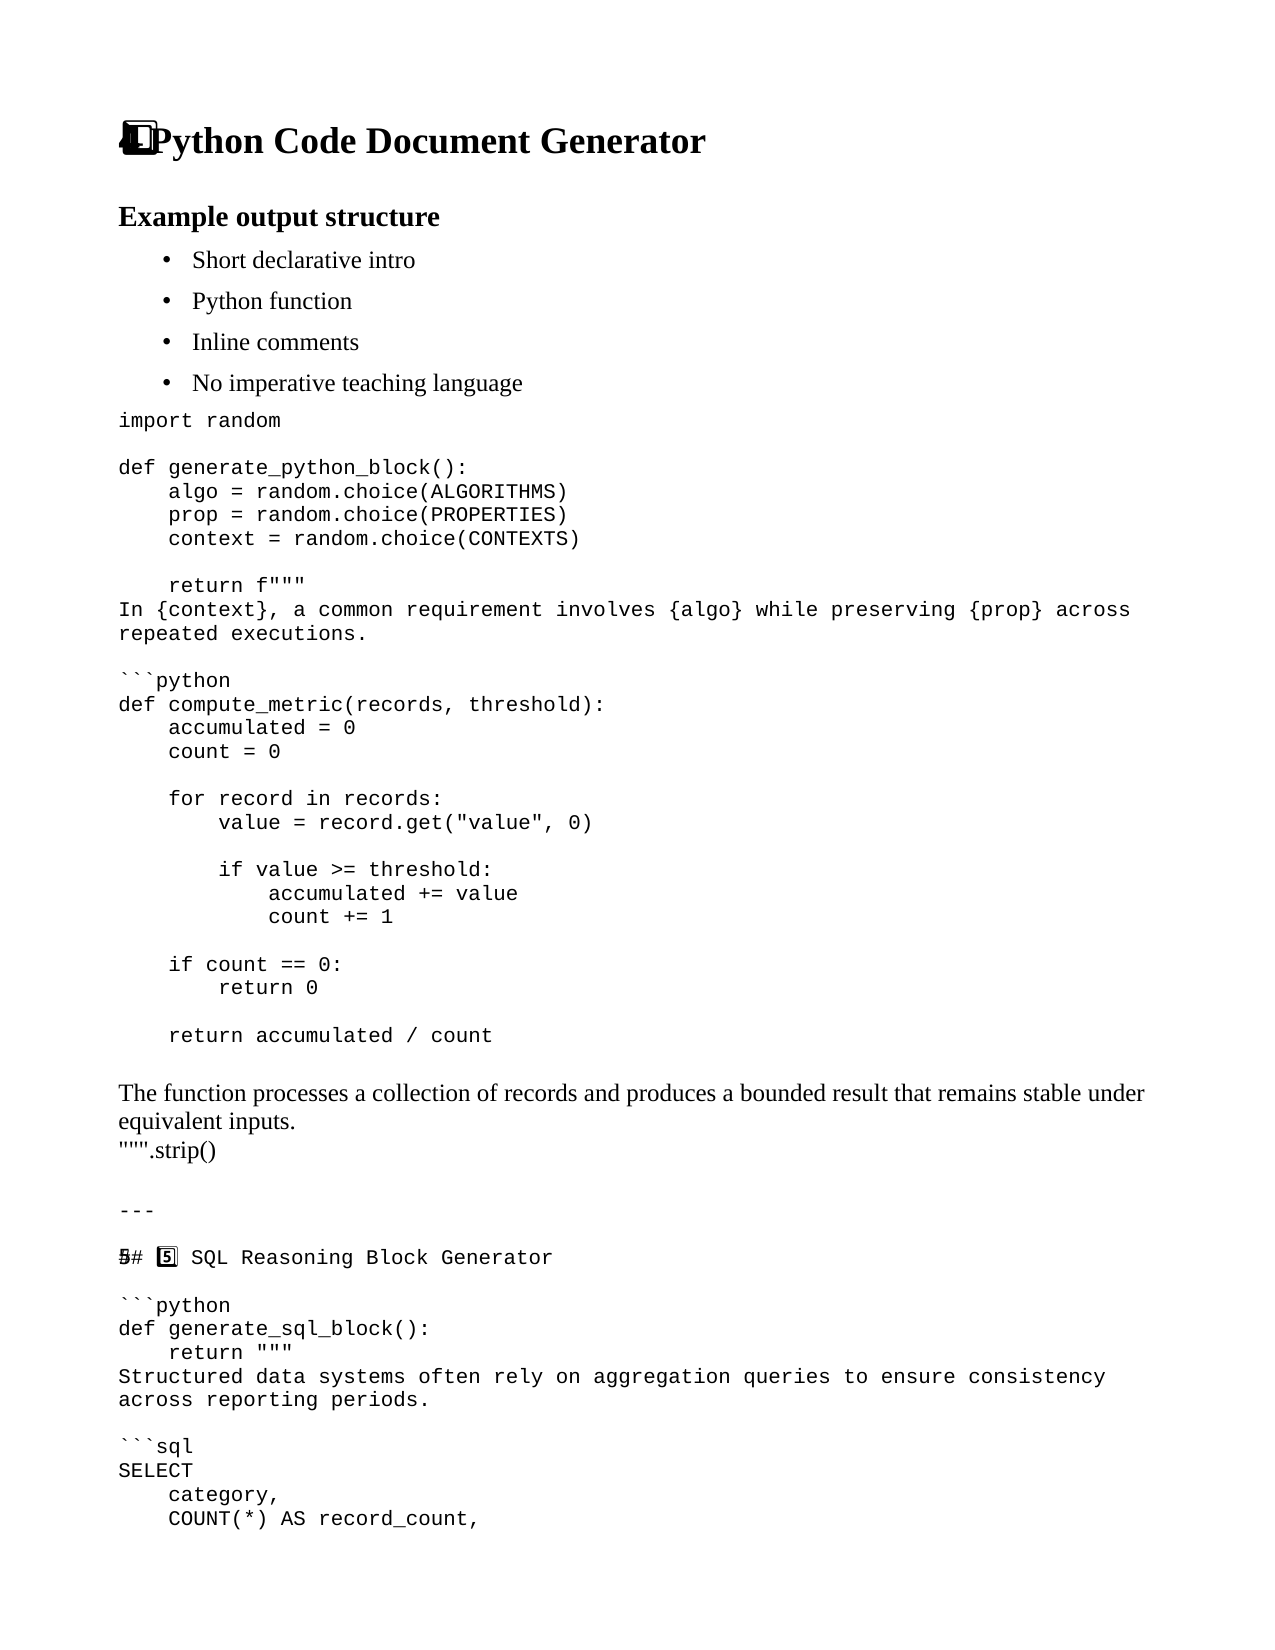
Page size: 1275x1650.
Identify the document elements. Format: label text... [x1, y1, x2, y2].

text algo = random.choice(ALGORITHMS) [118, 481, 1157, 504]
text return """ [118, 1342, 1157, 1366]
list Python function [162, 286, 1157, 315]
text --- [118, 1200, 1157, 1224]
text In {context}, a common requirement involves {algo} while preserving {prop} across repeated executions. [118, 599, 1157, 646]
text count = 0 [118, 741, 1157, 764]
text return accumulated / count [118, 1024, 1157, 1048]
text count += 1 [118, 906, 1157, 930]
text if value >= threshold: [118, 859, 1157, 883]
text def generate_python_block(): [118, 457, 1157, 481]
text def compute_metric(records, threshold): [118, 693, 1157, 717]
text for record in records: [118, 788, 1157, 812]
text The function processes a collection of records and produces a bounded result that remains stable under equivalent inputs. """.strip() [118, 1078, 1157, 1164]
text prop = random.choice(PROPERTIES) [118, 504, 1157, 528]
text SELECT [118, 1460, 1157, 1484]
text Structured data systems often rely on aggregation queries to ensure consistency across reporting periods. [118, 1366, 1157, 1413]
text category, [118, 1484, 1157, 1507]
subtitle 4️⃣ Python Code Document Generator [118, 118, 1157, 161]
text COUNT(*) AS record_count, [118, 1507, 1157, 1531]
text return 0 [118, 977, 1157, 1001]
text def generate_sql_block(): [118, 1318, 1157, 1342]
text ## 5️⃣ SQL Reasoning Block Generator [118, 1247, 1157, 1271]
text if count == 0: [118, 954, 1157, 977]
text import random [118, 410, 1157, 433]
text ```sql [118, 1437, 1157, 1460]
text return f""" [118, 575, 1157, 599]
text context = random.choice(CONTEXTS) [118, 528, 1157, 552]
text accumulated += value [118, 883, 1157, 906]
list Short declarative intro [162, 245, 1157, 273]
text ```python [118, 1295, 1157, 1318]
text value = record.get("value", 0) [118, 812, 1157, 835]
text ```python [118, 670, 1157, 693]
subtitle Example output structure [118, 199, 1157, 232]
text accumulated = 0 [118, 717, 1157, 741]
list No imperative teaching language [162, 368, 1157, 397]
list Inline comments [162, 327, 1157, 356]
